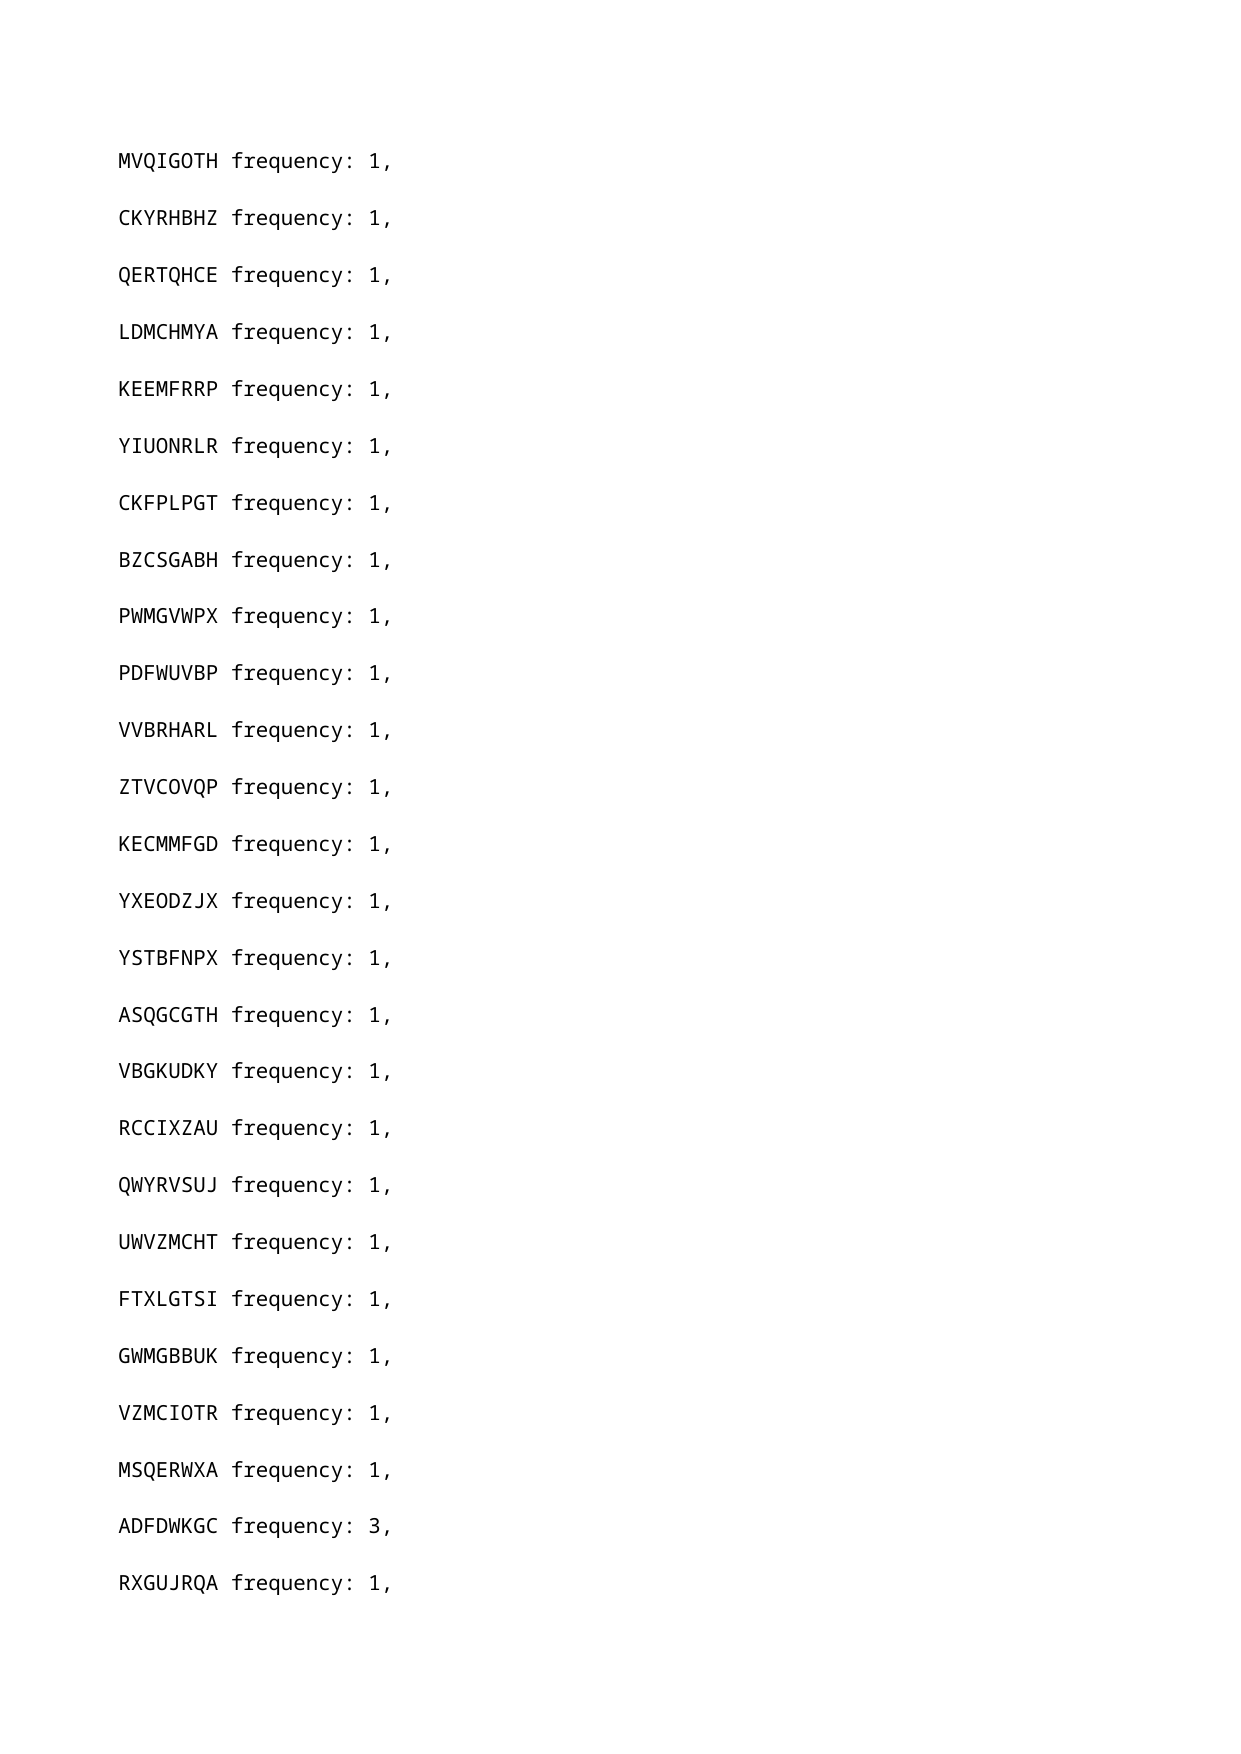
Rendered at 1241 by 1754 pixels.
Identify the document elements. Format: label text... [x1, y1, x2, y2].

text ADFDWKGC frequency: 3, [118, 1512, 1122, 1540]
text ZTVCOVQP frequency: 1, [118, 772, 1122, 801]
text QWYRVSUJ frequency: 1, [118, 1170, 1122, 1199]
text KEEMFRRP frequency: 1, [118, 374, 1122, 402]
text VBGKUDKY frequency: 1, [118, 1057, 1122, 1085]
text RXGUJRQA frequency: 1, [118, 1568, 1122, 1597]
text UWVZMCHT frequency: 1, [118, 1227, 1122, 1256]
text MSQERWXA frequency: 1, [118, 1455, 1122, 1483]
text PDFWUVBP frequency: 1, [118, 658, 1122, 687]
text CKFPLPGT frequency: 1, [118, 488, 1122, 516]
text LDMCHMYA frequency: 1, [118, 317, 1122, 346]
text CKYRHBHZ frequency: 1, [118, 203, 1122, 232]
text YXEODZJX frequency: 1, [118, 886, 1122, 914]
text VZMCIOTR frequency: 1, [118, 1398, 1122, 1426]
text QERTQHCE frequency: 1, [118, 260, 1122, 289]
text PWMGVWPX frequency: 1, [118, 602, 1122, 630]
text RCCIXZAU frequency: 1, [118, 1113, 1122, 1142]
text FTXLGTSI frequency: 1, [118, 1284, 1122, 1312]
text VVBRHARL frequency: 1, [118, 715, 1122, 744]
text BZCSGABH frequency: 1, [118, 545, 1122, 573]
text MVQIGOTH frequency: 1, [118, 147, 1122, 175]
text KECMMFGD frequency: 1, [118, 829, 1122, 857]
text GWMGBBUK frequency: 1, [118, 1341, 1122, 1369]
text ASQGCGTH frequency: 1, [118, 1000, 1122, 1028]
text YSTBFNPX frequency: 1, [118, 943, 1122, 971]
text YIUONRLR frequency: 1, [118, 431, 1122, 459]
